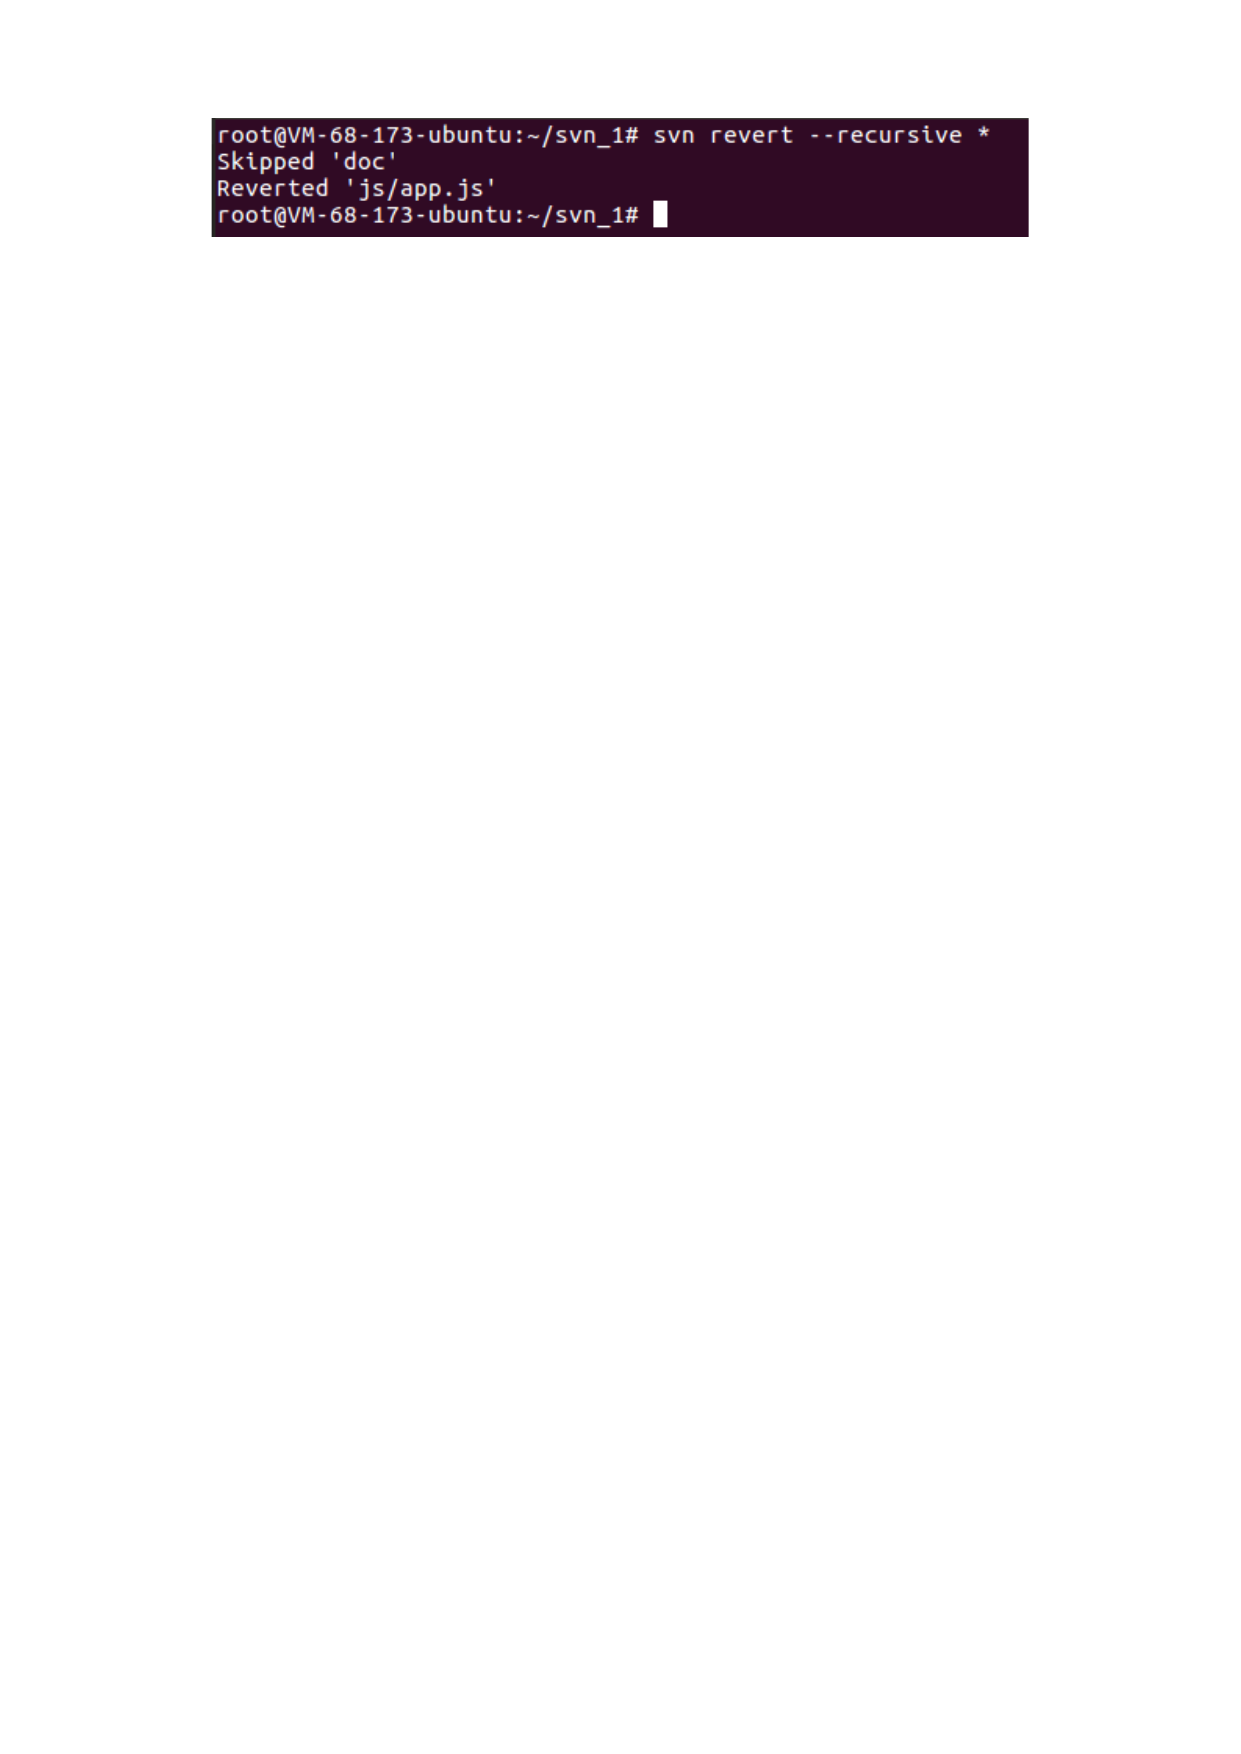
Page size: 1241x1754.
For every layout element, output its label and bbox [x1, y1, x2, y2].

picture [211, 118, 1029, 237]
